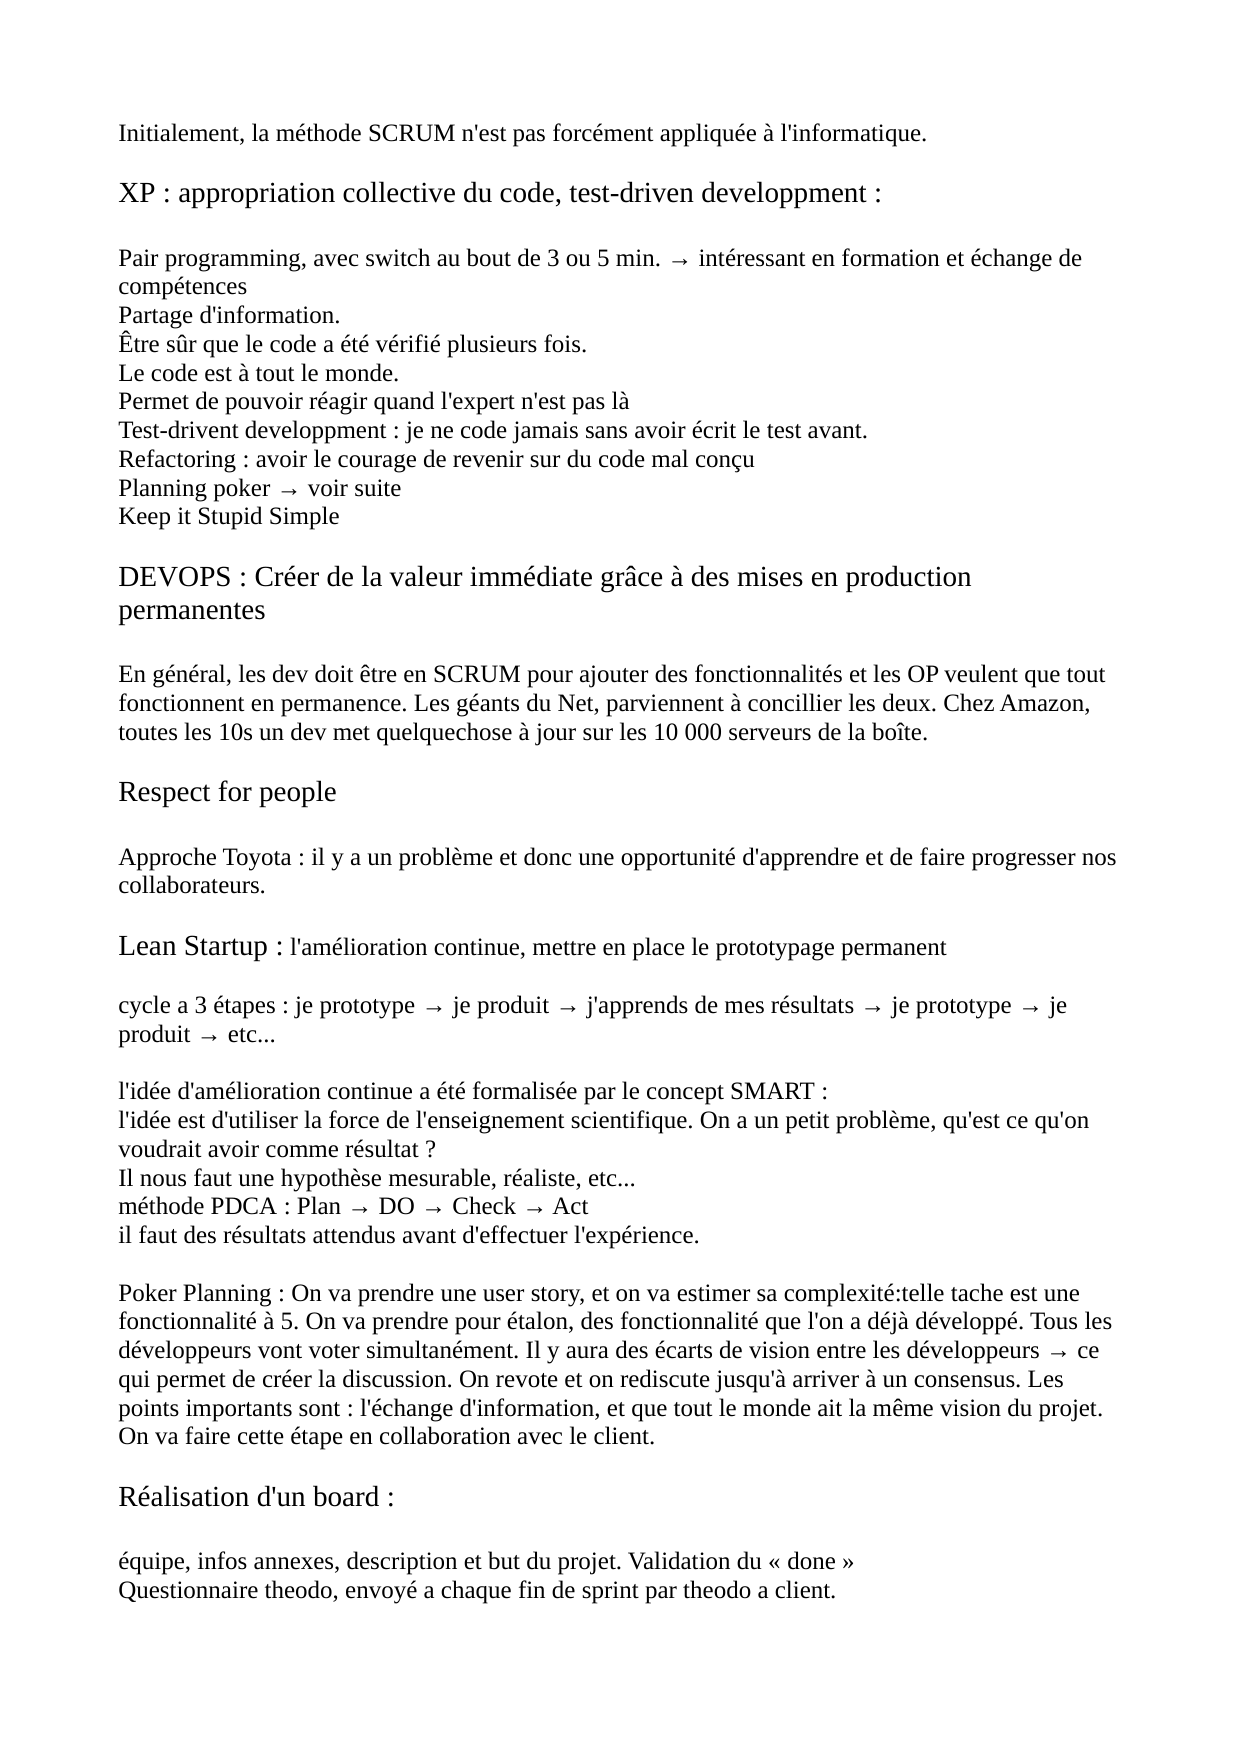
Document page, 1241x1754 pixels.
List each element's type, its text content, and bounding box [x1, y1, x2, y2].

text équipe, infos annexes, description et but du projet. Validation du « done » [118, 1546, 1122, 1575]
text Il nous faut une hypothèse mesurable, réaliste, etc... [118, 1163, 1122, 1191]
text Initialement, la méthode SCRUM n'est pas forcément appliquée à l'informatique. [118, 118, 1122, 147]
text Permet de pouvoir réagir quand l'expert n'est pas là [118, 386, 1122, 415]
text Partage d'information. [118, 300, 1122, 329]
text méthode PDCA : Plan → DO → Check → Act [118, 1191, 1122, 1220]
text Lean Startup : l'amélioration continue, mettre en place le prototypage permanent [118, 928, 1122, 961]
text Questionnaire theodo, envoyé a chaque fin de sprint par theodo a client. [118, 1575, 1122, 1603]
text On va faire cette étape en collaboration avec le client. [118, 1421, 1122, 1450]
text Test-drivent developpment : je ne code jamais sans avoir écrit le test avant. [118, 415, 1122, 444]
text Refactoring : avoir le courage de revenir sur du code mal conçu [118, 444, 1122, 473]
text XP : appropriation collective du code, test-driven developpment : [118, 176, 1122, 209]
text Respect for people [118, 774, 1122, 808]
text Approche Toyota : il y a un problème et donc une opportunité d'apprendre et de faire progresser nos collaborateurs. [118, 842, 1122, 899]
text Être sûr que le code a été vérifié plusieurs fois. [118, 329, 1122, 358]
text Réalisation d'un board : [118, 1479, 1122, 1512]
text Pair programming, avec switch au bout de 3 ou 5 min. → intéressant en formation et échange de compétences [118, 243, 1122, 300]
text Poker Planning : On va prendre une user story, et on va estimer sa complexité:telle tache est une fonctionnalité à 5. On va prendre pour étalon, des fonctionnalité que l'on a déjà développé. Tous les développeurs vont voter simultanément. Il y aura des écarts de vision entre les développeurs → ce qui permet de créer la discussion. On revote et on rediscute jusqu'à arriver à un consensus. Les points importants sont : l'échange d'information, et que tout le monde ait la même vision du projet. [118, 1278, 1122, 1421]
text l'idée d'amélioration continue a été formalisée par le concept SMART : [118, 1076, 1122, 1105]
text cycle a 3 étapes : je prototype → je produit → j'apprends de mes résultats → je prototype → je produit → etc... [118, 990, 1122, 1048]
text Keep it Stupid Simple [118, 501, 1122, 530]
text il faut des résultats attendus avant d'effectuer l'expérience. [118, 1220, 1122, 1249]
text l'idée est d'utiliser la force de l'enseignement scientifique. On a un petit problème, qu'est ce qu'on voudrait avoir comme résultat ? [118, 1105, 1122, 1163]
text En général, les dev doit être en SCRUM pour ajouter des fonctionnalités et les OP veulent que tout fonctionnent en permanence. Les géants du Net, parviennent à concillier les deux. Chez Amazon, toutes les 10s un dev met quelquechose à jour sur les 10 000 serveurs de la boîte. [118, 659, 1122, 746]
text Le code est à tout le monde. [118, 358, 1122, 386]
text Planning poker → voir suite [118, 473, 1122, 501]
text DEVOPS : Créer de la valeur immédiate grâce à des mises en production permanentes [118, 559, 1122, 626]
